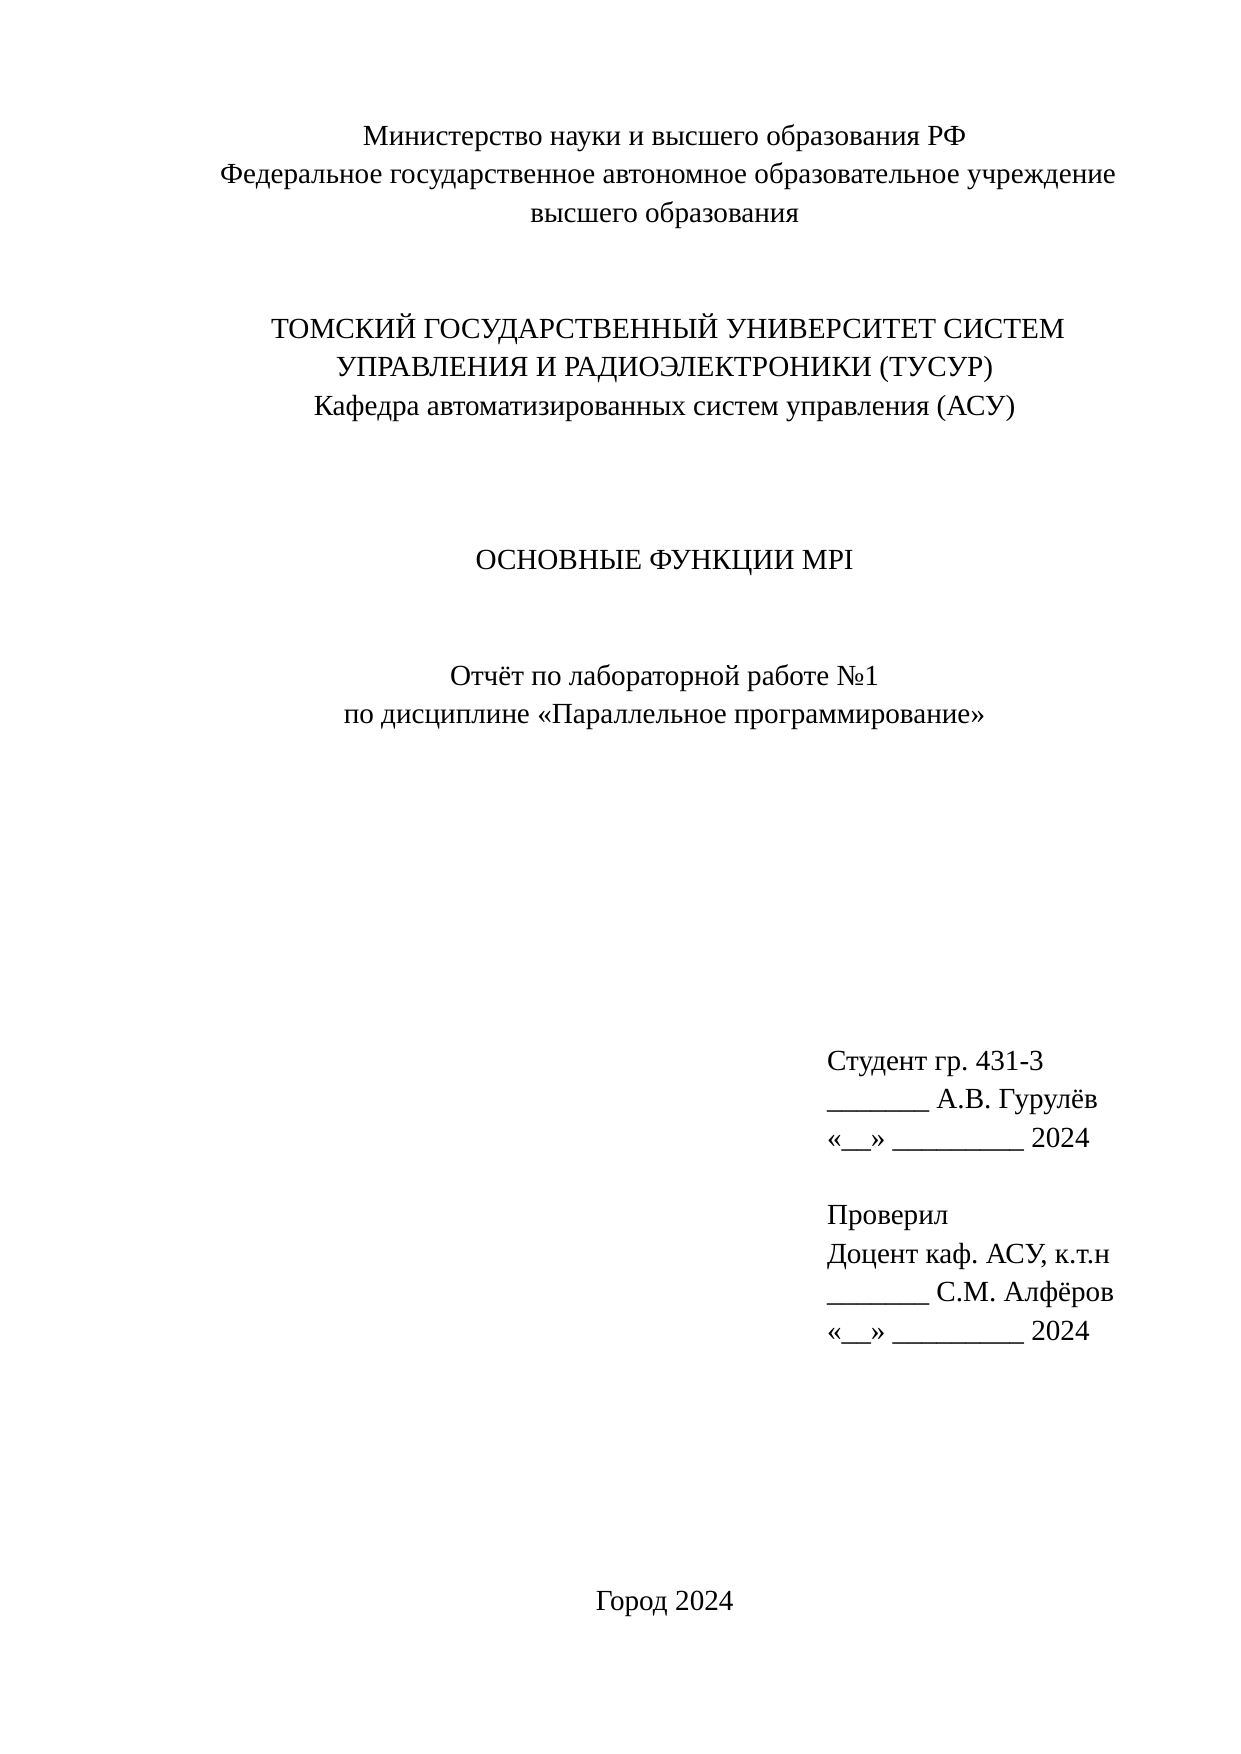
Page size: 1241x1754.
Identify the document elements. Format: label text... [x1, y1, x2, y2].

text Отчёт по лабораторной работе №1 по дисциплине «Параллельное программирование» [177, 658, 1152, 730]
text Основные функции MPI [177, 542, 1152, 576]
text Доцент каф. АСУ, к.т.н [827, 1236, 1152, 1269]
text Кафедра автоматизированных систем управления (АСУ) [177, 388, 1152, 421]
text ТОМСКИЙ ГОСУДАРСТВЕННЫЙ УНИВЕРСИТЕТ СИСТЕМ УПРАВЛЕНИЯ И РАДИОЭЛЕКТРОНИКИ (ТУСУР) [177, 311, 1152, 383]
text «__» _________ 2024 [827, 1313, 1152, 1346]
text Студент гр. 431-3 [827, 1043, 1152, 1077]
text Министерство науки и высшего образования РФ [177, 118, 1152, 152]
text Проверил [827, 1197, 1152, 1231]
text «__» _________ 2024 [827, 1120, 1152, 1154]
text _______ А.В. Гурулёв [827, 1082, 1152, 1115]
text _______ С.М. Алфёров [827, 1274, 1152, 1308]
text Город 2024 [177, 1583, 1152, 1616]
text Федеральное государственное автономное образовательное учреждение высшего образования [177, 157, 1152, 229]
